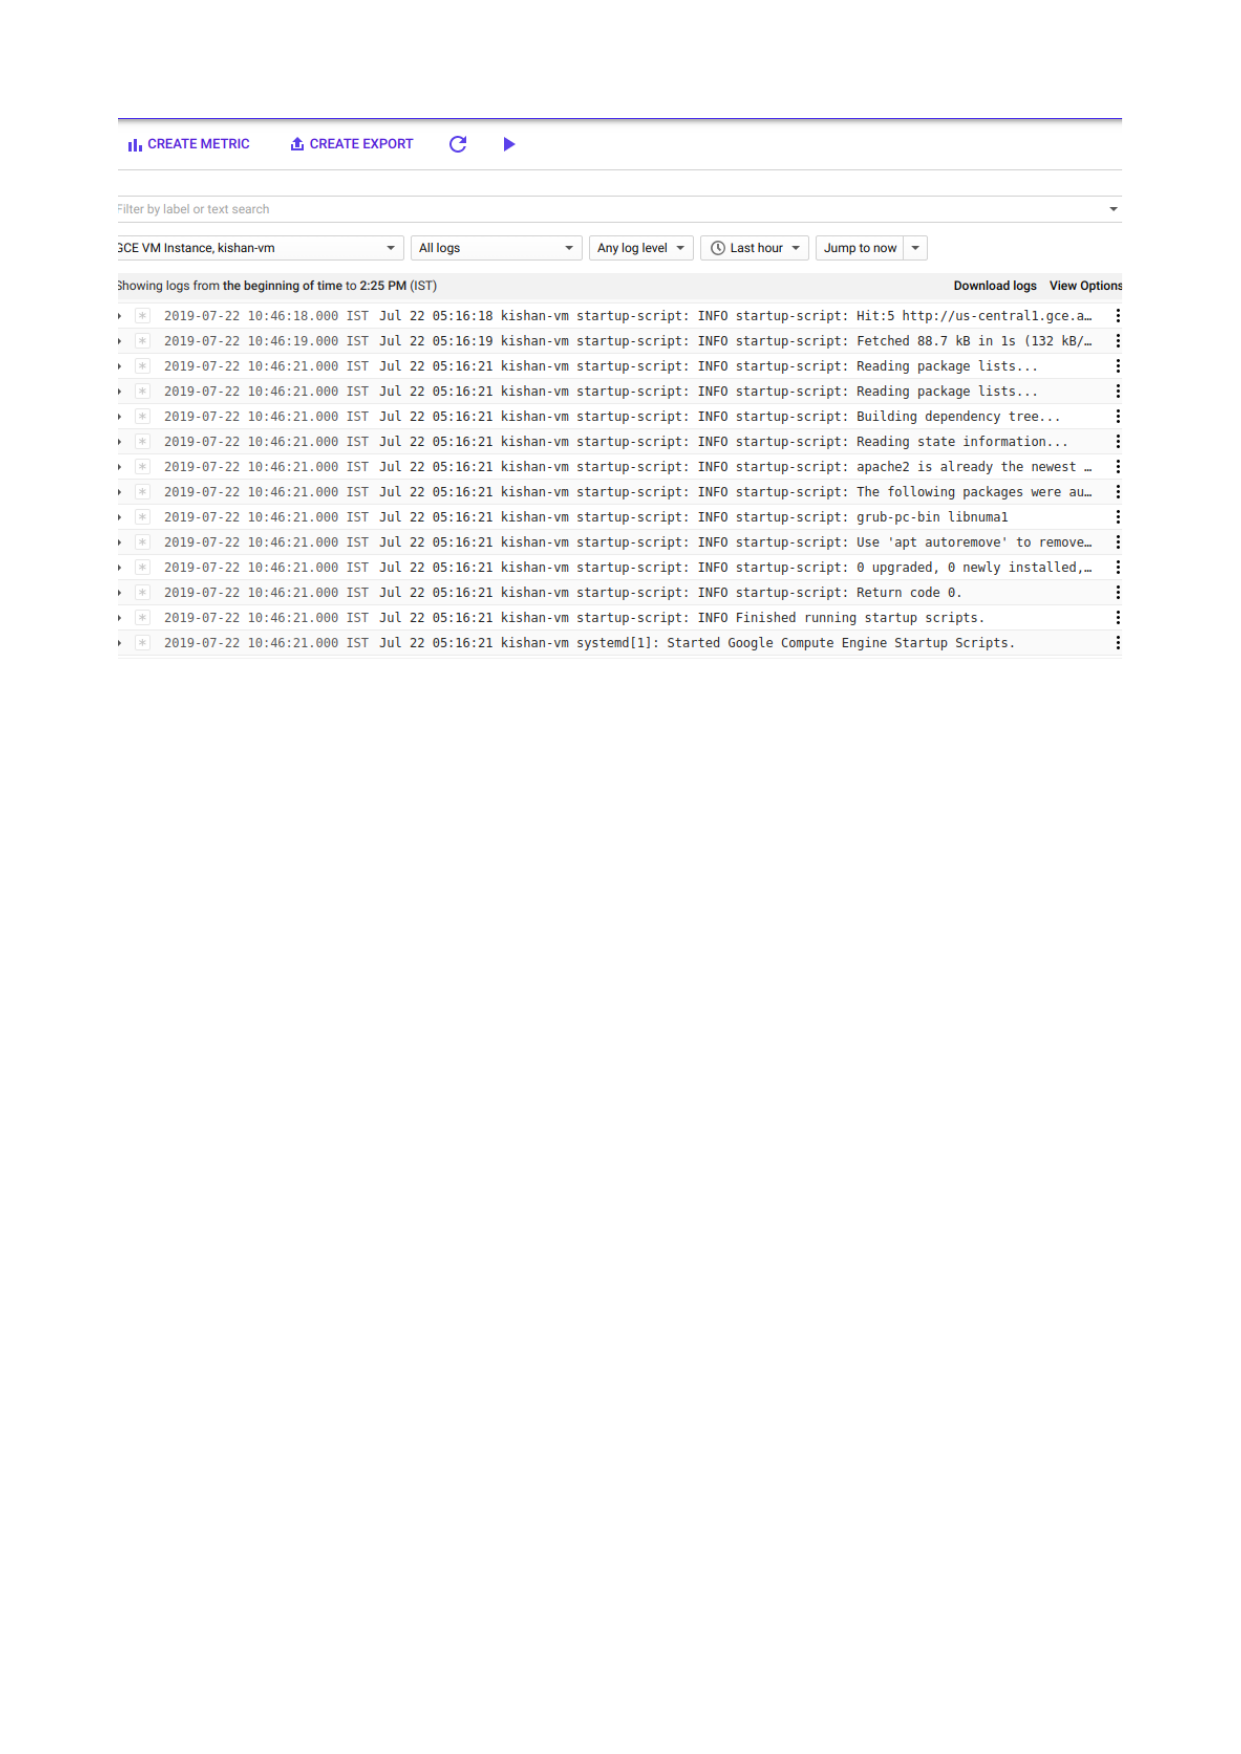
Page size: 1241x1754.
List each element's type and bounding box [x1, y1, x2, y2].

picture [118, 118, 1123, 684]
